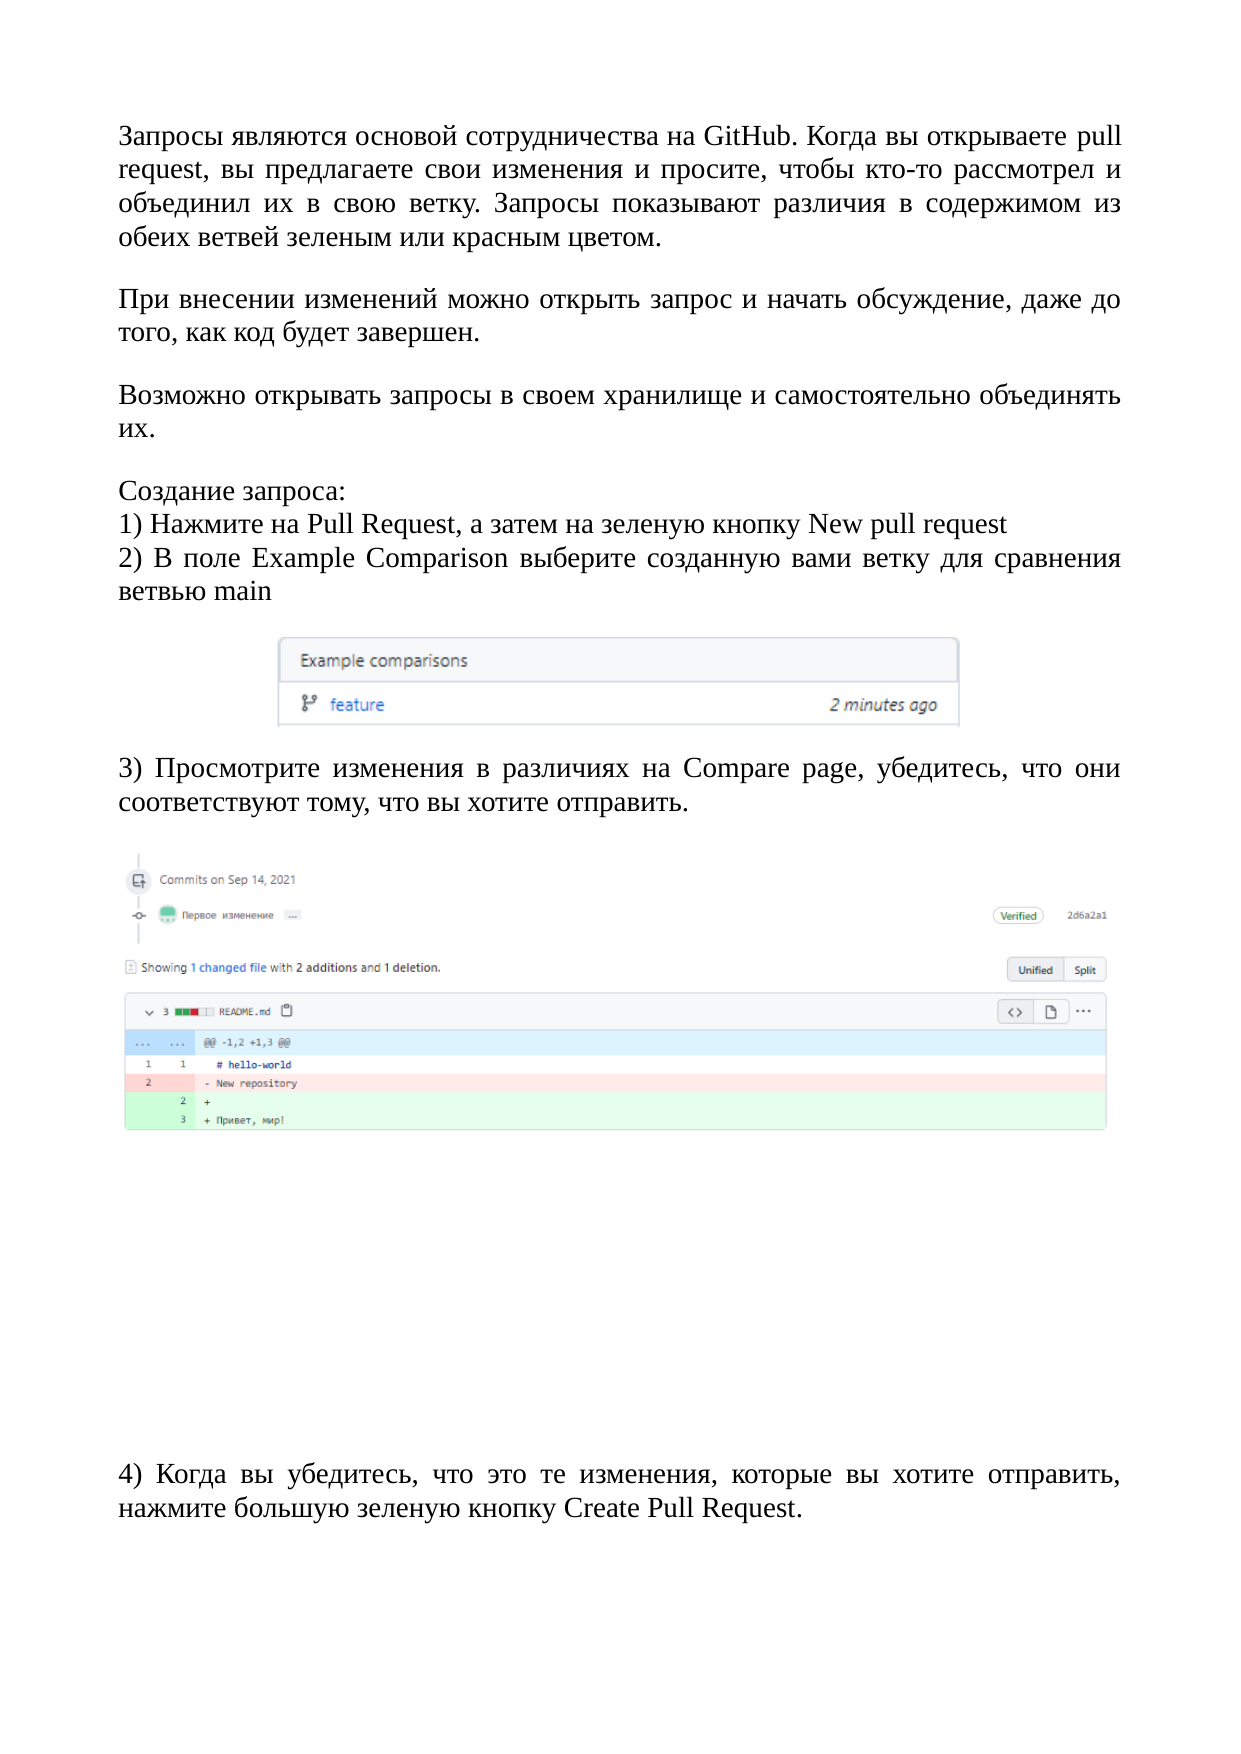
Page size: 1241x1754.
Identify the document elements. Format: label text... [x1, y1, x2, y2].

picture [118, 846, 1123, 1140]
picture [270, 637, 970, 727]
text 3) Просмотрите изменения в различиях на Compare page, убедитесь, что они соответствуют тому, что вы хотите отправить. [118, 751, 1122, 818]
text Создание запроса: [118, 473, 1122, 506]
text Запросы являются основой сотрудничества на GitHub. Когда вы открываете pull request, вы предлагаете свои изменения и просите, чтобы кто-то рассмотрел и объединил их в свою ветку. Запросы показывают различия в содержимом из обеих ветвей зеленым или красным цветом. [118, 118, 1122, 252]
text 4) Когда вы убедитесь, что это те изменения, которые вы хотите отправить, нажмите большую зеленую кнопку Create Pull Request. [118, 1456, 1122, 1523]
text 2) В поле Example Comparison выберите созданную вами ветку для сравнения ветвью main [118, 540, 1122, 607]
text При внесении изменений можно открыть запрос и начать обсуждение, даже до того, как код будет завершен. [118, 281, 1122, 348]
text Возможно открывать запросы в своем хранилище и самостоятельно объединять их. [118, 377, 1122, 444]
text 1) Нажмите на Pull Request, а затем на зеленую кнопку New pull request [118, 506, 1122, 540]
